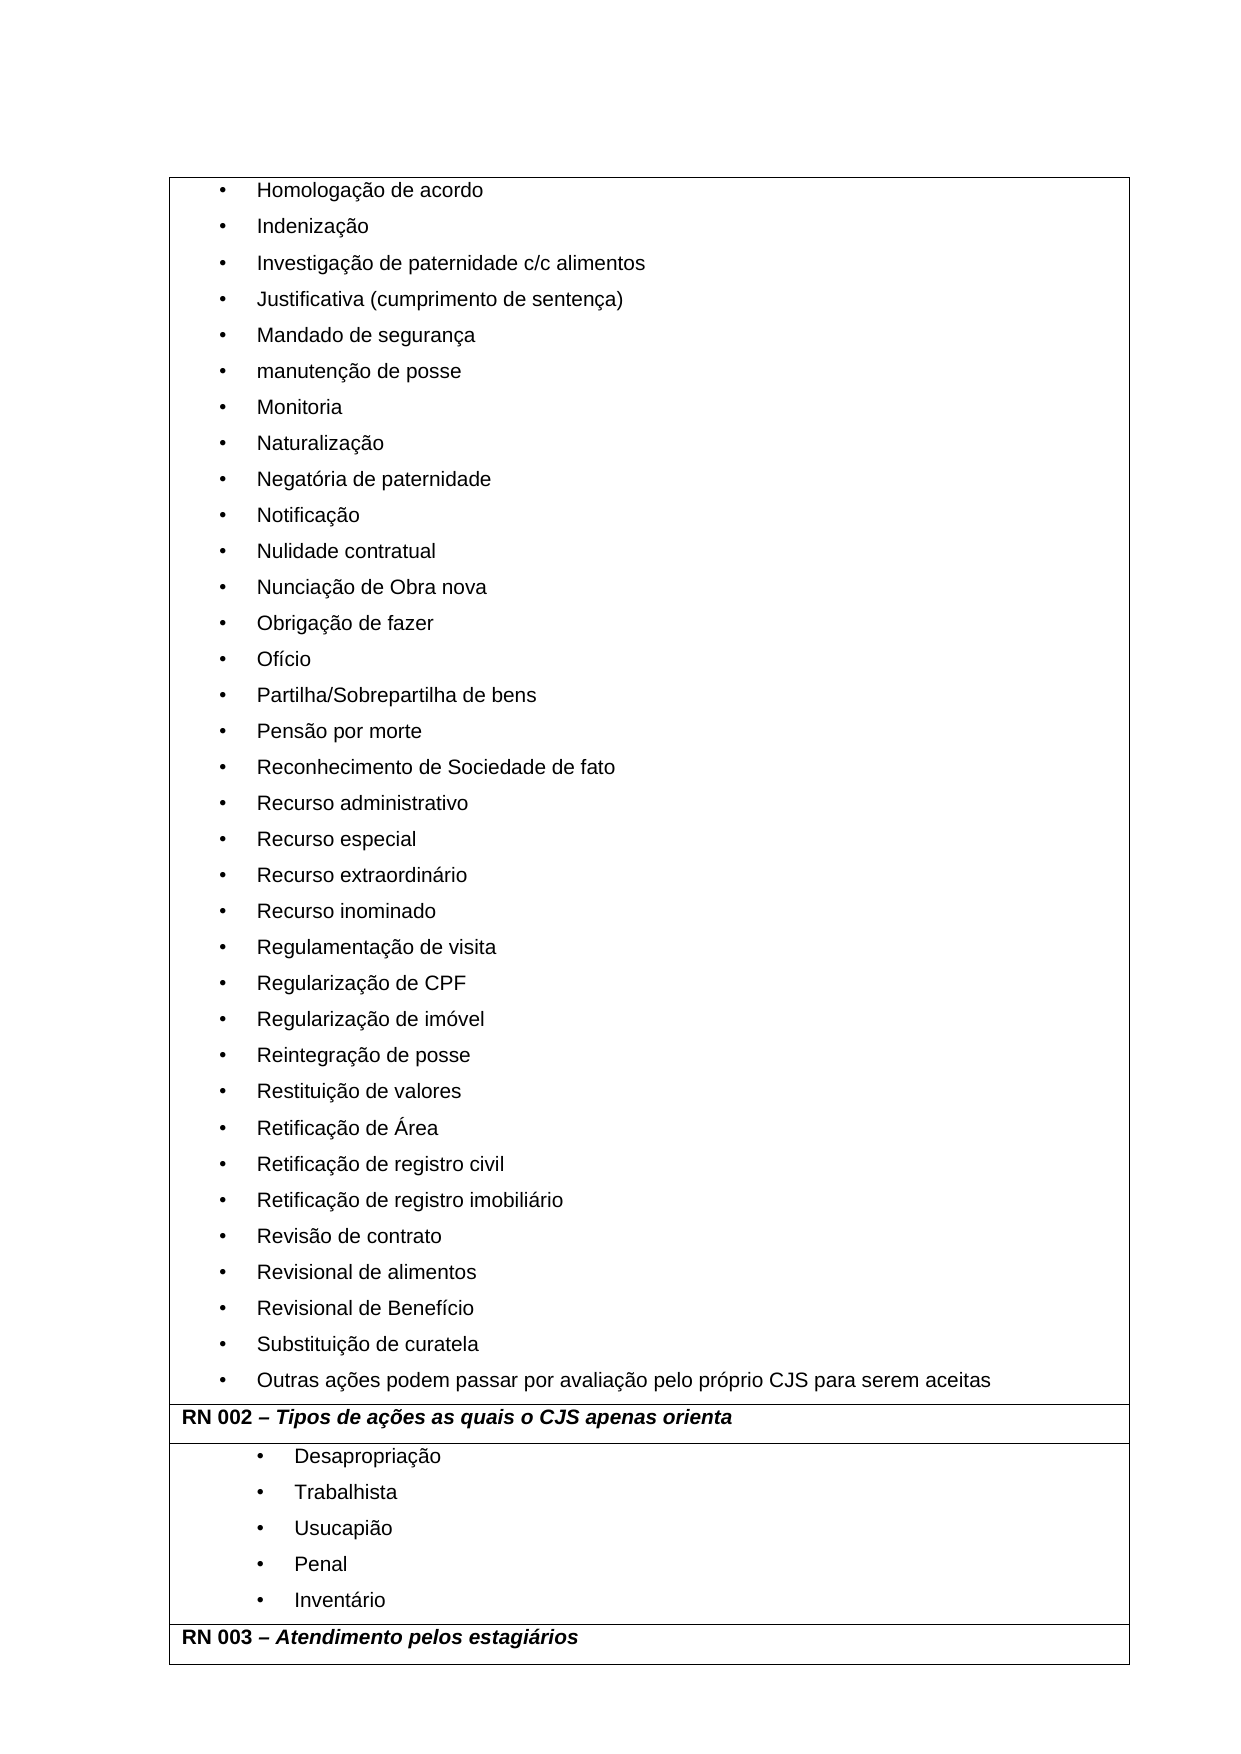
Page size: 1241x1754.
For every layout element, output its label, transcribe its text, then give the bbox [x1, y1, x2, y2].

table_cell Adoção Agravo de instrumento Alimentos Alvará Anulatória Aposentadoria por idade Aposentadoria por invalidez Aposentadoria por tempo de contribuição Aposentadoria especial Aposentadoria por acidente de trabalho Auxílio doença Auxílio reclusão BPC Cautelar Cobrança Contestação Conversão de separação em divórcio Cumprimento de sentença (Execução de Alimentos) Curatela / Interdição Declaratória Destituição do Poder Familiar - Adoção Dissolução de sociedade de fato Divórcio Embargos de declaração Embargos de terceiro Embargos do devedor Execução de título judicial Exoneração de alimentos Extinção de condomínio guarda Homologação de acordo Indenização Investigação de paternidade c/c alimentos Justificativa (cumprimento de sentença) Mandado de segurança manutenção de posse Monitoria Naturalização Negatória de paternidade Notificação Nulidade contratual Nunciação de Obra nova Obrigação de fazer Ofício Partilha/Sobrepartilha de bens Pensão por morte Reconhecimento de Sociedade de fato Recurso administrativo Recurso especial Recurso extraordinário Recurso inominado Regulamentação de visita Regularização de CPF Regularização de imóvel Reintegração de posse Restituição de valores Retificação de Área Retificação de registro civil Retificação de registro imobiliário Revisão de contrato Revisional de alimentos Revisional de Benefício Substituição de curatela Outras ações podem passar por avaliação pelo próprio CJS para serem aceitas [170, 178, 1129, 1404]
table_cell Desapropriação Trabalhista Usucapião Penal Inventário [170, 1444, 1129, 1624]
table_cell RN 003 – Atendimento pelos estagiários [170, 1625, 1129, 1663]
table_cell RN 002 – Tipos de ações as quais o CJS apenas orienta [170, 1405, 1129, 1443]
